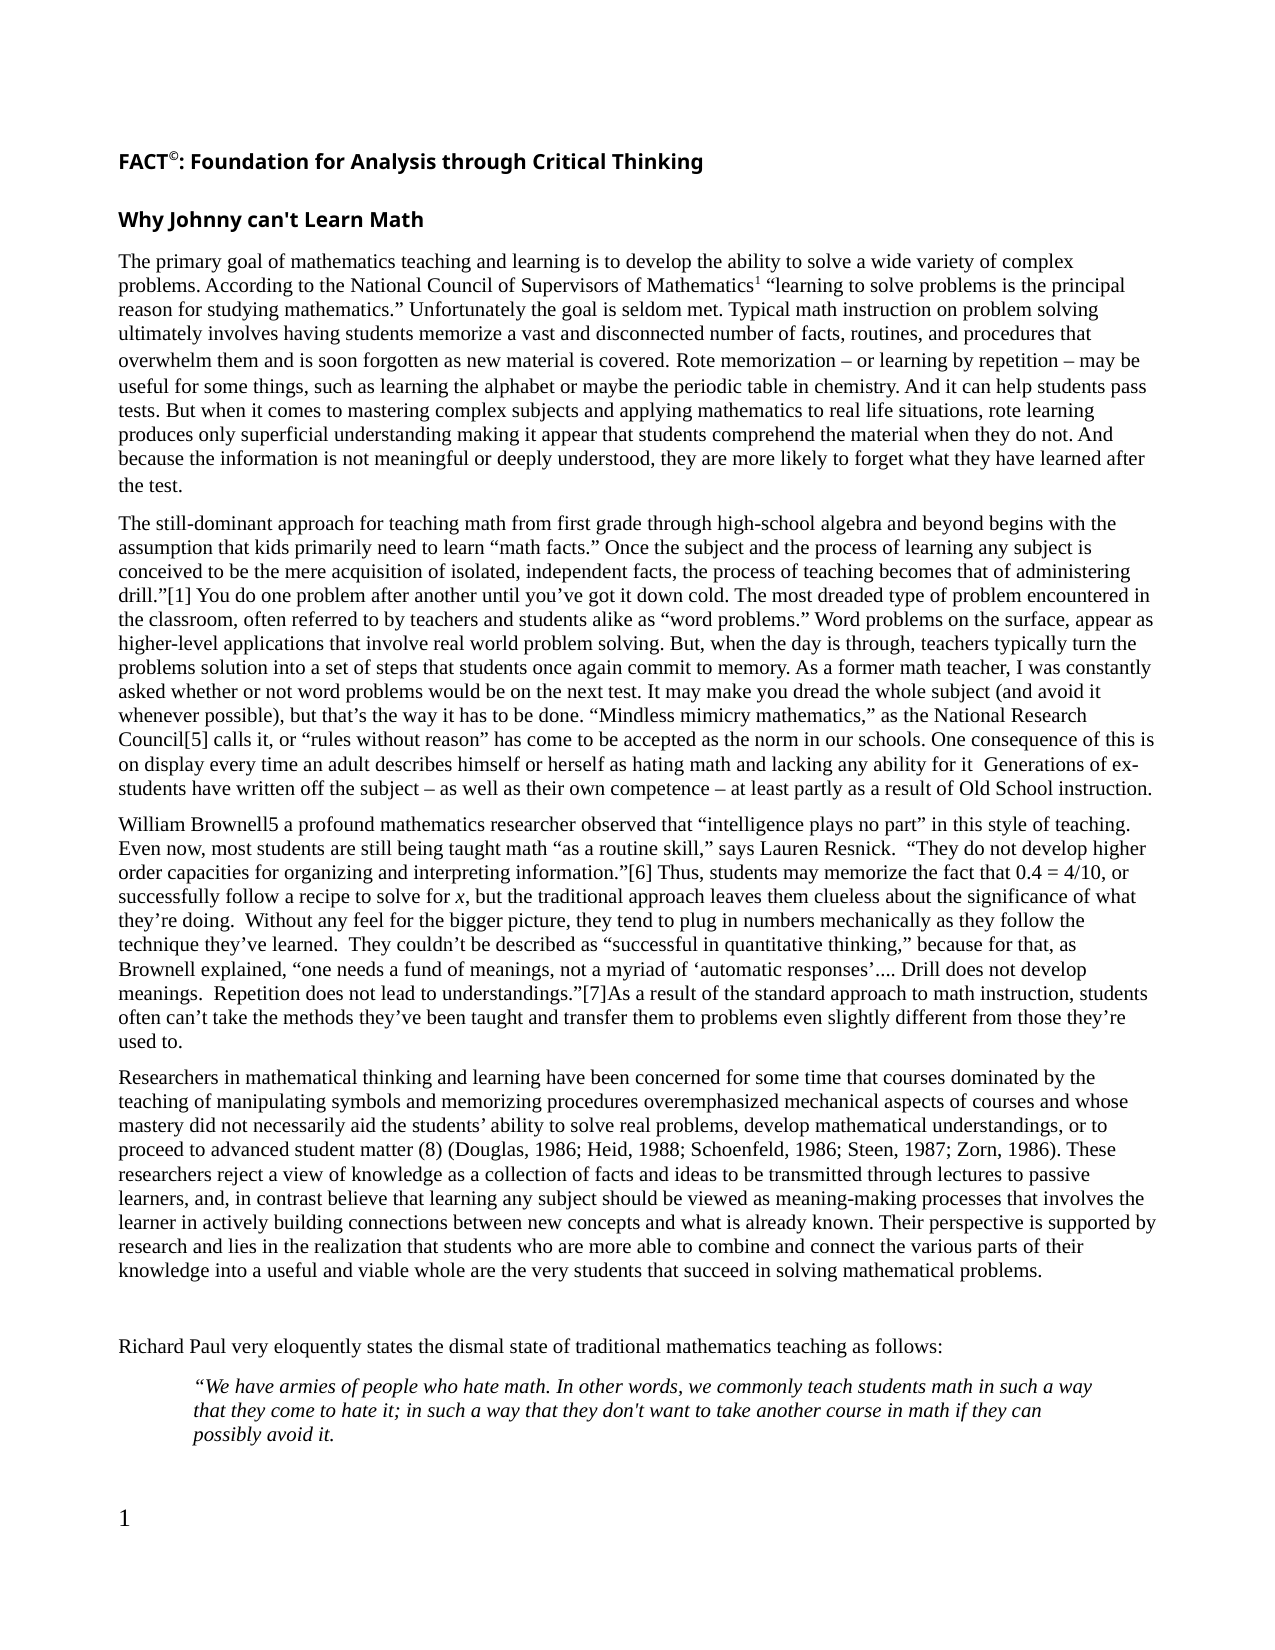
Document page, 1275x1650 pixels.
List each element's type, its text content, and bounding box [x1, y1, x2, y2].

text William Brownell5 a profound mathematics researcher observed that “intelligence plays no part” in this style of teaching. Even now, most students are still being taught math “as a routine skill,” says Lauren Resnick. “They do not develop higher order capacities for organizing and interpreting information.”[6] Thus, students may memorize the fact that 0.4 = 4/10, or successfully follow a recipe to solve for x, but the traditional approach leaves them clueless about the significance of what they’re doing. Without any feel for the bigger picture, they tend to plug in numbers mechanically as they follow the technique they’ve learned. They couldn’t be described as “successful in quantitative thinking,” because for that, as Brownell explained, “one needs a fund of meanings, not a myriad of ‘automatic responses’.... Drill does not develop meanings. Repetition does not lead to understandings.”[7]As a result of the standard approach to math instruction, students often can’t take the methods they’ve been taught and transfer them to problems even slightly different from those they’re used to. [118, 812, 1157, 1053]
text The still-dominant approach for teaching math from first grade through high-school algebra and beyond begins with the assumption that kids primarily need to learn “math facts.” Once the subject and the process of learning any subject is conceived to be the mere acquisition of isolated, independent facts, the process of teaching becomes that of administering drill.”[1] You do one problem after another until you’ve got it down cold. The most dreaded type of problem encountered in the classroom, often referred to by teachers and students alike as “word problems.” Word problems on the surface, appear as higher-level applications that involve real world problem solving. But, when the day is through, teachers typically turn the problems solution into a set of steps that students once again commit to memory. As a former math teacher, I was constantly asked whether or not word problems would be on the next test. It may make you dread the whole subject (and avoid it whenever possible), but that’s the way it has to be done. “Mindless mimicry mathematics,” as the National Research Council[5] calls it, or “rules without reason” has come to be accepted as the norm in our schools. One consequence of this is on display every time an adult describes himself or herself as hating math and lacking any ability for it Generations of ex-students have written off the subject – as well as their own competence – at least partly as a result of Old School instruction. [118, 511, 1157, 799]
text Why Johnny can't Learn Math [118, 205, 1157, 233]
text Researchers in mathematical thinking and learning have been concerned for some time that courses dominated by the teaching of manipulating symbols and memorizing procedures overemphasized mechanical aspects of courses and whose mastery did not necessarily aid the students’ ability to solve real problems, develop mathematical understandings, or to proceed to advanced student matter (8) (Douglas, 1986; Heid, 1988; Schoenfeld, 1986; Steen, 1987; Zorn, 1986). These researchers reject a view of knowledge as a collection of facts and ideas to be transmitted through lectures to passive learners, and, in contrast believe that learning any subject should be viewed as meaning-making processes that involves the learner in actively building connections between new concepts and what is already known. Their perspective is supported by research and lies in the realization that students who are more able to combine and connect the various parts of their knowledge into a useful and viable whole are the very students that succeed in solving mathematical problems. [118, 1065, 1157, 1282]
text FACT©: Foundation for Analysis through Critical Thinking [118, 147, 1157, 176]
text The primary goal of mathematics teaching and learning is to develop the ability to solve a wide variety of complex problems. According to the National Council of Supervisors of Mathematics1 “learning to solve problems is the principal reason for studying mathematics.” Unfortunately the goal is seldom met. Typical math instruction on problem solving ultimately involves having students memorize a vast and disconnected number of facts, routines, and procedures that overwhelm them and is soon forgotten as new material is covered. Rote memorization – or learning by repetition – may be useful for some things, such as learning the alphabet or maybe the periodic table in chemistry. And it can help students pass tests. But when it comes to mastering complex subjects and applying mathematics to real life situations, rote learning produces only superficial understanding making it appear that students comprehend the material when they do not. And because the information is not meaningful or deeply understood, they are more likely to forget what they have learned after the test. [118, 249, 1157, 498]
text Richard Paul very eloquently states the dismal state of traditional mathematics teaching as follows: [118, 1334, 1157, 1358]
text “We have armies of people who hate math. In other words, we commonly teach students math in such a way that they come to hate it; in such a way that they don't want to take another course in math if they can possibly avoid it. [118, 1374, 1157, 1470]
